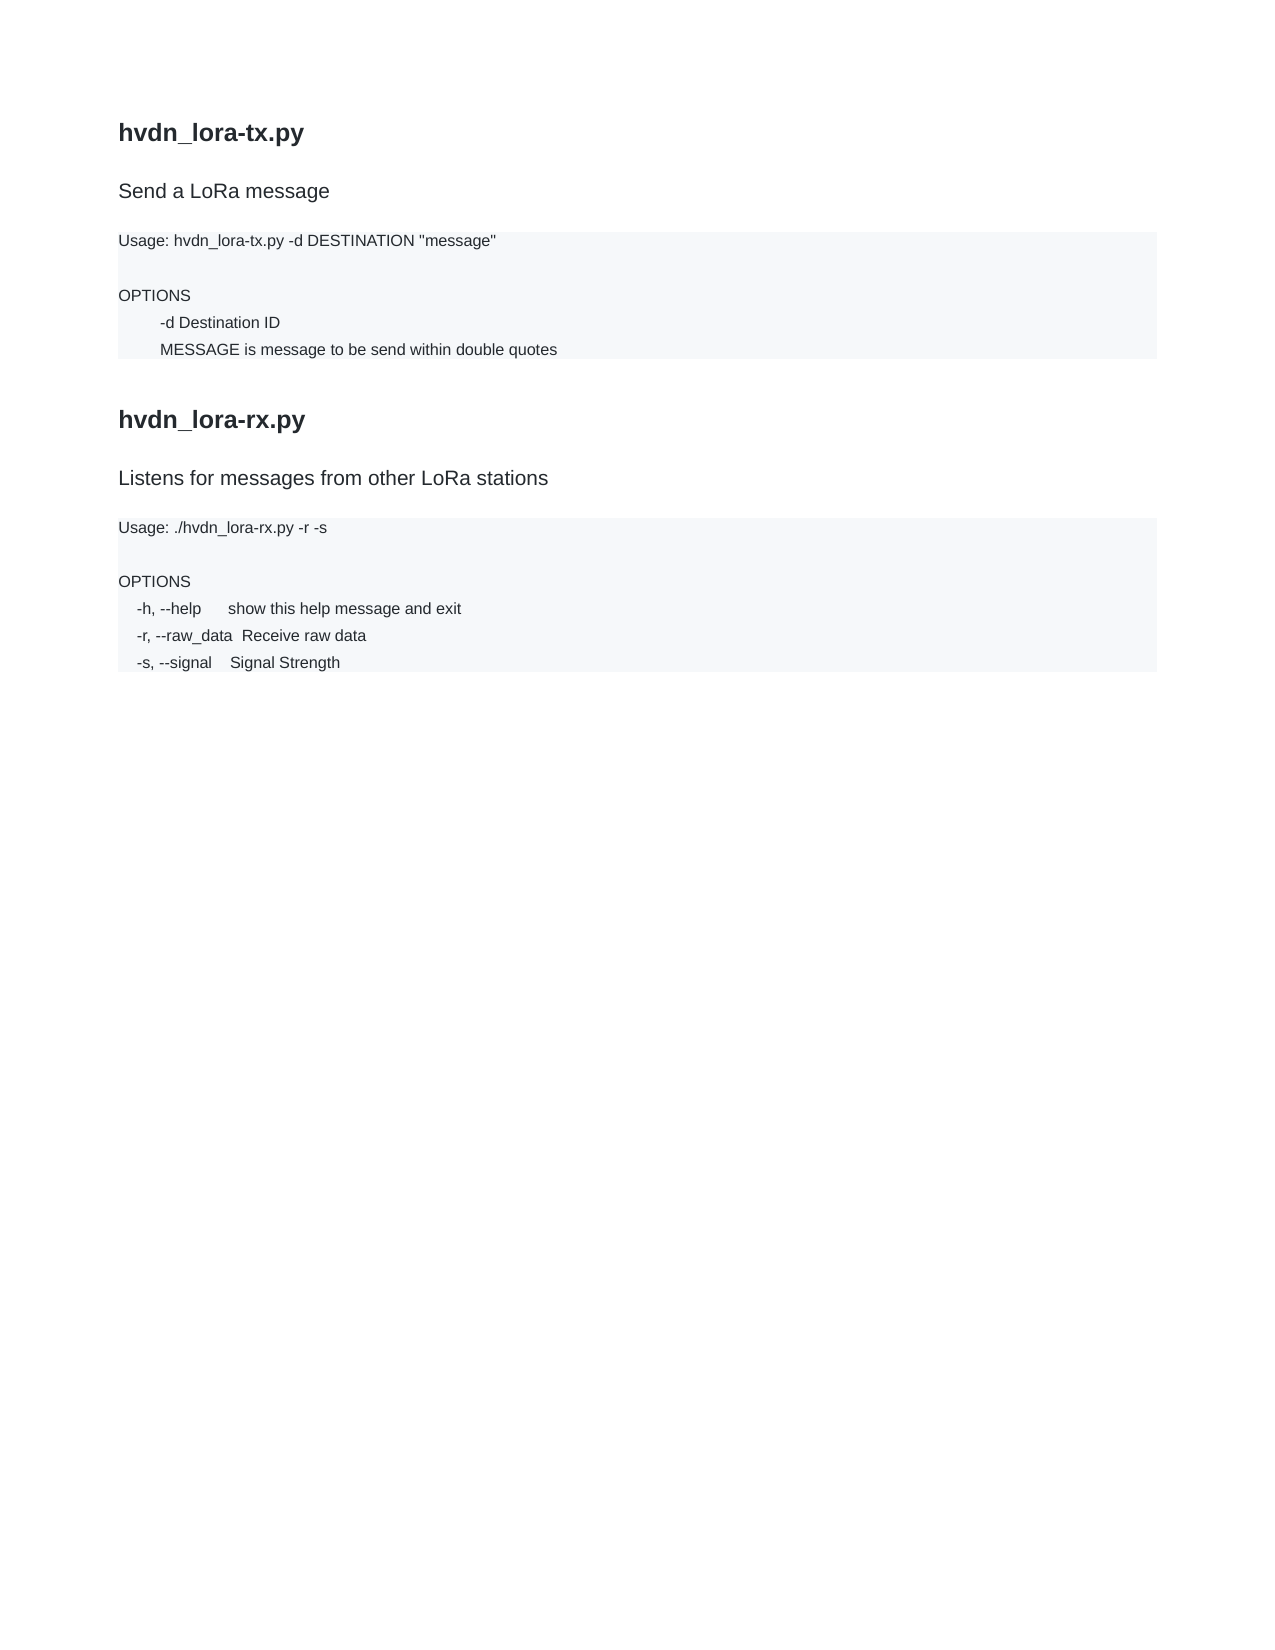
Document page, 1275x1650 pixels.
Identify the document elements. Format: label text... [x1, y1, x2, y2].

text Send a LoRa message [118, 179, 1157, 203]
text OPTIONS [118, 286, 1157, 305]
subtitle hvdn_lora-tx.py [118, 118, 1157, 147]
text Usage: hvdn_lora-tx.py -d DESTINATION "message" [118, 232, 1157, 250]
subtitle hvdn_lora-rx.py [118, 405, 1157, 433]
text -r, --raw_data Receive raw data [118, 627, 1157, 645]
text Usage: ./hvdn_lora-rx.py -r -s [118, 518, 1157, 537]
text -d Destination ID [118, 313, 1157, 332]
text -s, --signal Signal Strength [118, 654, 1157, 672]
text OPTIONS [118, 573, 1157, 591]
text MESSAGE is message to be send within double quotes [118, 340, 1157, 359]
text -h, --help show this help message and exit [118, 599, 1157, 618]
text Listens for messages from other LoRa stations [118, 466, 1157, 489]
